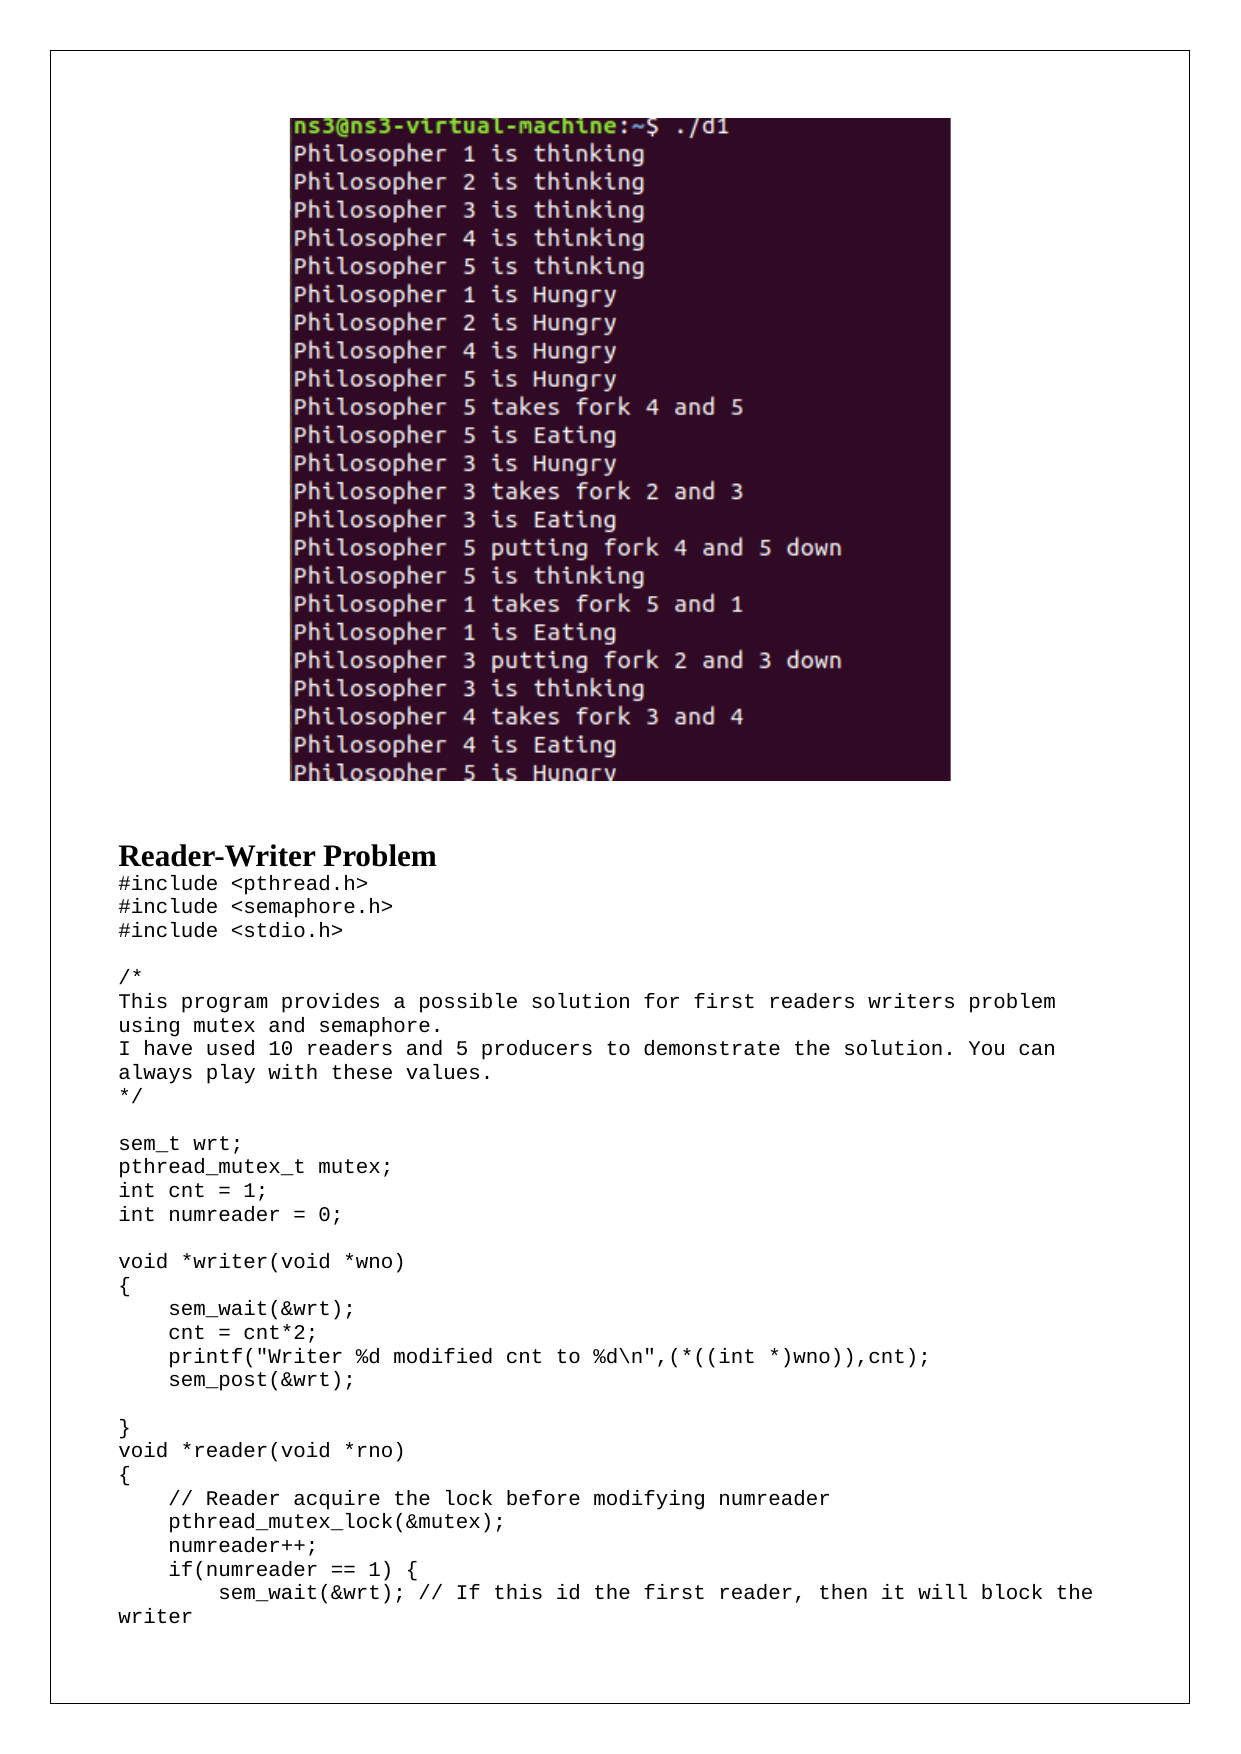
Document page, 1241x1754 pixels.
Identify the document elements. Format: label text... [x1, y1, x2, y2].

text sem_post(&wrt); [118, 1369, 1122, 1393]
text I have used 10 readers and 5 producers to demonstrate the solution. You can always play with these values. [118, 1038, 1122, 1086]
text void *reader(void *rno) [118, 1440, 1122, 1464]
text cnt = cnt*2; [118, 1322, 1122, 1346]
text sem_wait(&wrt); [118, 1298, 1122, 1322]
text int cnt = 1; [118, 1180, 1122, 1204]
text #include <pthread.h> [118, 873, 1122, 896]
text Reader-Writer Problem [118, 837, 1122, 873]
text numreader++; [118, 1535, 1122, 1558]
text #include <semaphore.h> [118, 896, 1122, 920]
text // Reader acquire the lock before modifying numreader [118, 1488, 1122, 1511]
text This program provides a possible solution for first readers writers problem using mutex and semaphore. [118, 991, 1122, 1038]
text pthread_mutex_lock(&mutex); [118, 1511, 1122, 1535]
text printf("Writer %d modified cnt to %d\n",(*((int *)wno)),cnt); [118, 1346, 1122, 1369]
text /* [118, 967, 1122, 991]
text sem_t wrt; [118, 1133, 1122, 1157]
text { [118, 1464, 1122, 1488]
text #include <stdio.h> [118, 920, 1122, 944]
text { [118, 1275, 1122, 1298]
text void *writer(void *wno) [118, 1251, 1122, 1275]
text pthread_mutex_t mutex; [118, 1157, 1122, 1180]
text sem_wait(&wrt); // If this id the first reader, then it will block the writer [118, 1582, 1122, 1629]
text */ [118, 1086, 1122, 1109]
text if(numreader == 1) { [118, 1558, 1122, 1582]
text int numreader = 0; [118, 1204, 1122, 1227]
text } [118, 1417, 1122, 1440]
